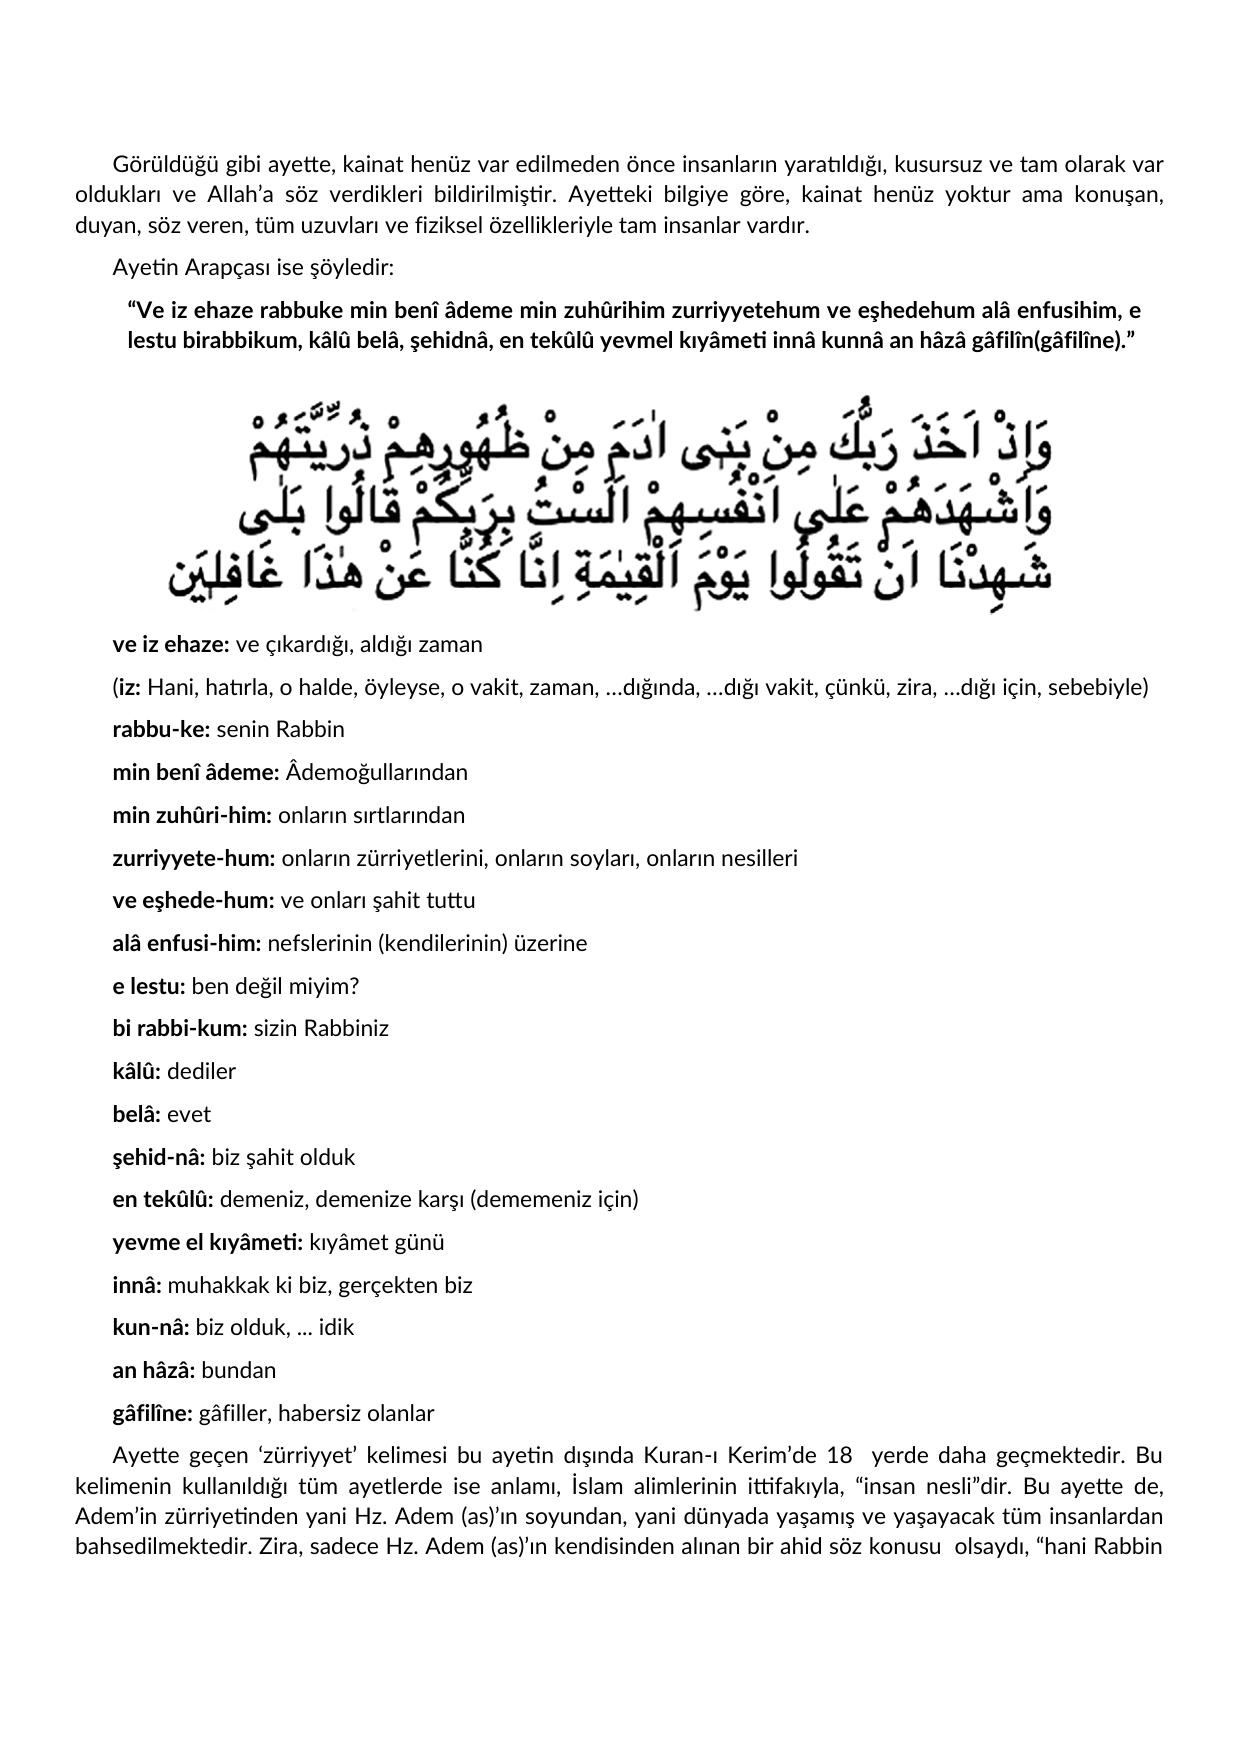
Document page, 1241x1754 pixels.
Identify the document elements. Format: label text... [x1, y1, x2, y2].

text ve iz ehaze: ve çıkardığı, aldığı zaman [75, 630, 1165, 657]
picture [112, 368, 1126, 615]
text (iz: Hani, hatırla, o halde, öyleyse, o vakit, zaman, …dığında, …dığı vakit, çünkü, zira, …dığı için, sebebiyle) [75, 673, 1165, 700]
text Görüldüğü gibi ayette, kainat henüz var edilmeden önce insanların yaratıldığı, kusursuz ve tam olarak var oldukları ve Allah’a söz verdikleri bildirilmiştir. Ayetteki bilgiye göre, kainat henüz yoktur ama konuşan, duyan, söz veren, tüm uzuvları ve fiziksel özellikleriyle tam insanlar vardır. [75, 150, 1165, 238]
text rabbu-ke: senin Rabbin [75, 715, 1165, 743]
text min benî âdeme: Âdemoğullarından [75, 758, 1165, 786]
text Ayette geçen ‘zürriyyet’ kelimesi bu ayetin dışında Kuran-ı Kerim’de 18 yerde daha geçmektedir. Bu kelimenin kullanıldığı tüm ayetlerde ise anlamı, İslam alimlerinin ittifakıyla, “insan nesli”dir. Bu ayette de, Adem’in zürriyetinden yani Hz. Adem (as)’ın soyundan, yani dünyada yaşamış ve yaşayacak tüm insanlardan bahsedilmektedir. Zira, sadece Hz. Adem (as)’ın kendisinden alınan bir ahid söz konusu olsaydı, “hani Rabbin [75, 1441, 1165, 1559]
text gâfilîne: gâfiller, habersiz olanlar [75, 1399, 1165, 1426]
text zurriyyete-hum: onların zürriyetlerini, onların soyları, onların nesilleri [75, 843, 1165, 871]
text e lestu: ben değil miyim? [75, 972, 1165, 999]
text min zuhûri-him: onların sırtlarından [75, 801, 1165, 828]
text kun-nâ: biz olduk, ... idik [75, 1313, 1165, 1341]
text alâ enfusi-him: nefslerinin (kendilerinin) üzerine [75, 929, 1165, 956]
text “Ve iz ehaze rabbuke min benî âdeme min zuhûrihim zurriyyetehum ve eşhedehum alâ enfusihim, e lestu birabbikum, kâlû belâ, şehidnâ, en tekûlû yevmel kıyâmeti innâ kunnâ an hâzâ gâfilîn(gâfilîne).” [127, 296, 1143, 353]
text belâ: evet [75, 1100, 1165, 1127]
text en tekûlû: demeniz, demenize karşı (dememeniz için) [75, 1185, 1165, 1213]
text şehid-nâ: biz şahit olduk [75, 1142, 1165, 1170]
text bi rabbi-kum: sizin Rabbiniz [75, 1014, 1165, 1042]
text yevme el kıyâmeti: kıyâmet günü [75, 1228, 1165, 1255]
text kâlû: dediler [75, 1057, 1165, 1084]
text an hâzâ: bundan [75, 1356, 1165, 1383]
text ve eşhede-hum: ve onları şahit tuttu [75, 886, 1165, 914]
text Ayetin Arapçası ise şöyledir: [75, 253, 1165, 281]
text innâ: muhakkak ki biz, gerçekten biz [75, 1271, 1165, 1298]
